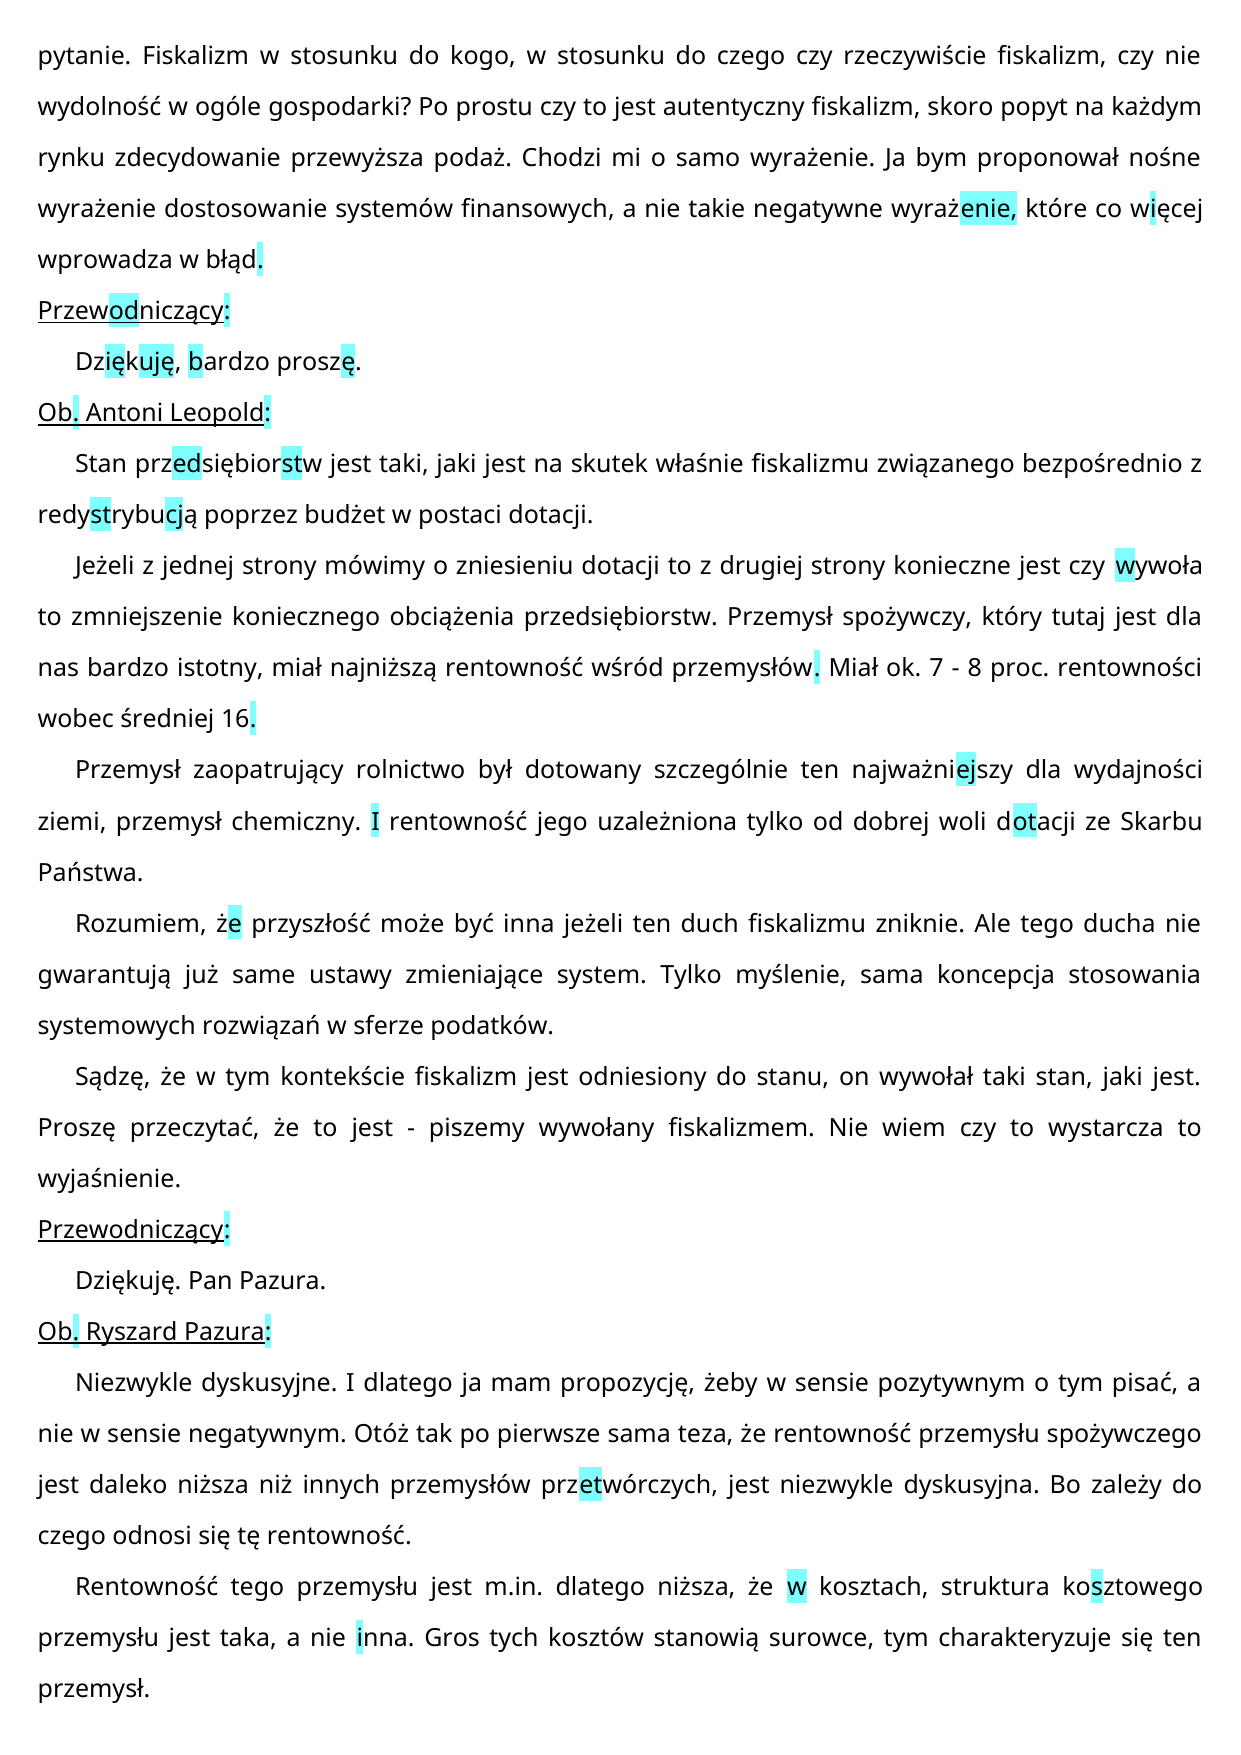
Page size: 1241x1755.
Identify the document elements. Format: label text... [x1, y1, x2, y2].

text Przewodniczący: [37, 293, 1203, 327]
text Sądzę, że w tym kontekście fiskalizm jest odniesiony do stanu, on wywołał taki stan, jaki jest. Proszę przeczytać, że to jest - piszemy wywołany fiskalizmem. Nie wiem czy to wystarcza to wyjaśnienie. [37, 1058, 1203, 1194]
text Rentowność tego przemysłu jest m.in. dlatego niższa, że w kosztach, struktura kosztowego przemysłu jest taka, a nie inna. Gros tych kosztów stanowią surowce, tym charakteryzuje się ten przemysł. [37, 1569, 1203, 1705]
text Dziękuję. Pan Pazura. [37, 1262, 1203, 1297]
text Stan przedsiębiorstw jest taki, jaki jest na skutek właśnie fiskalizmu związanego bezpośrednio z redystrybucją poprzez budżet w postaci dotacji. [37, 446, 1203, 531]
text Rozumiem, że przyszłość może być inna jeżeli ten duch fiskalizmu zniknie. Ale tego ducha nie gwarantują już same ustawy zmieniające system. Tylko myślenie, sama koncepcja stosowania systemowych rozwiązań w sferze podatków. [37, 905, 1203, 1041]
text Dziękuję, bardzo proszę. [37, 344, 1203, 378]
text Przemysł zaopatrujący rolnictwo był dotowany szczególnie ten najważniejszy dla wydajności ziemi, przemysł chemiczny. I rentowność jego uzależniona tylko od dobrej woli dotacji ze Skarbu Państwa. [37, 752, 1203, 888]
text Niezwykle dyskusyjne. I dlatego ja mam propozycję, żeby w sensie pozytywnym o tym pisać, a nie w sensie negatywnym. Otóż tak po pierwsze sama teza, że rentowność przemysłu spożywczego jest daleko niższa niż innych przemysłów przetwórczych, jest niezwykle dyskusyjna. Bo zależy do czego odnosi się tę rentowność. [37, 1364, 1203, 1552]
text Ob. Antoni Leopold: [37, 395, 1203, 429]
text pytanie. Fiskalizm w stosunku do kogo, w stosunku do czego czy rzeczywiście fiskalizm, czy nie wydolność w ogóle gospodarki? Po prostu czy to jest autentyczny fiskalizm, skoro popyt na każdym rynku zdecydowanie przewyższa podaż. Chodzi mi o samo wyrażenie. Ja bym proponował nośne wyrażenie dostosowanie systemów finansowych, a nie takie negatywne wyrażenie, które co więcej wprowadza w błąd. [37, 37, 1203, 276]
text Jeżeli z jednej strony mówimy o zniesieniu dotacji to z drugiej strony konieczne jest czy wywoła to zmniejszenie koniecznego obciążenia przedsiębiorstw. Przemysł spożywczy, który tutaj jest dla nas bardzo istotny, miał najniższą rentowność wśród przemysłów. Miał ok. 7 - 8 proc. rentowności wobec średniej 16. [37, 548, 1203, 735]
text Ob. Ryszard Pazura: [37, 1313, 1203, 1348]
text Przewodniczący: [37, 1211, 1203, 1246]
